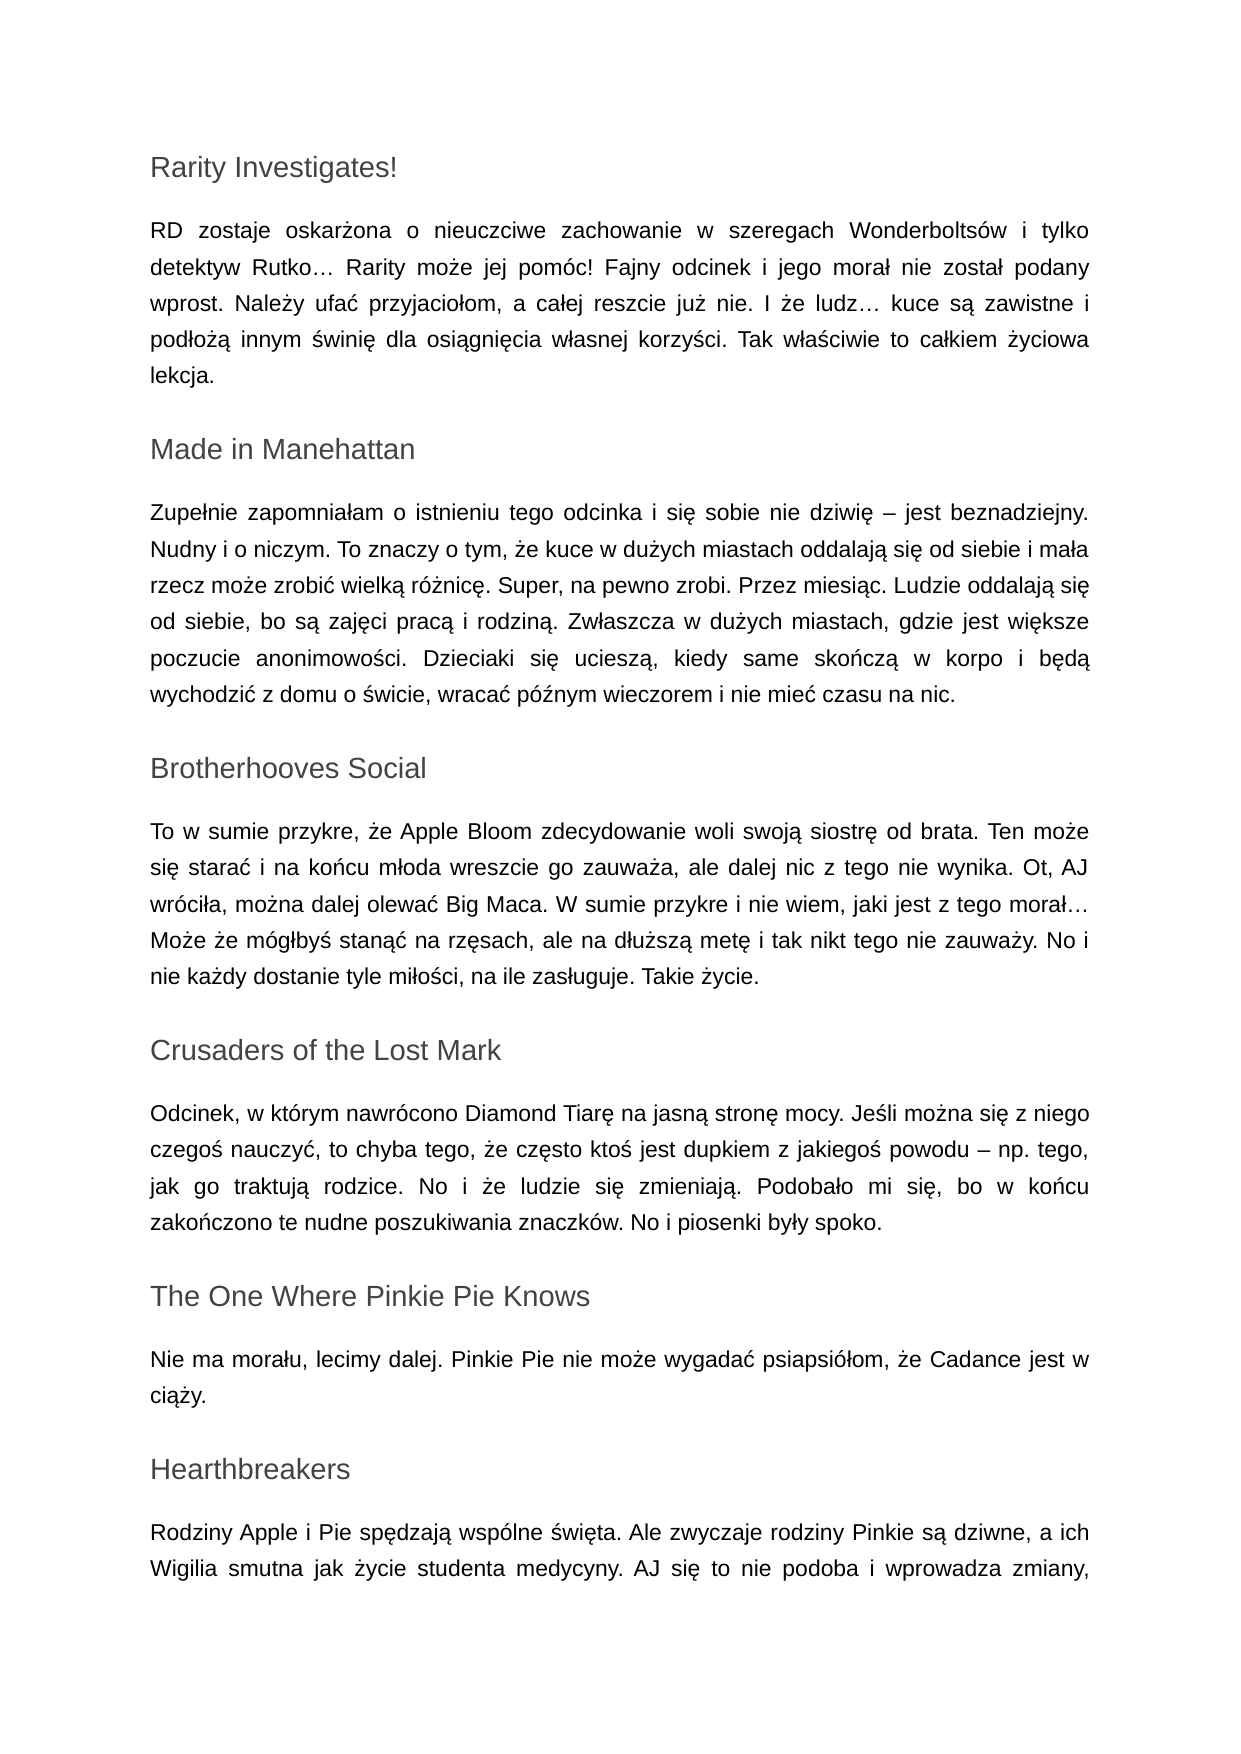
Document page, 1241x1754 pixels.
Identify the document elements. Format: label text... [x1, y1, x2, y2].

subtitle The One Where Pinkie Pie Knows [150, 1279, 1090, 1312]
subtitle Rarity Investigates! [150, 150, 1090, 183]
subtitle Brotherhooves Social [150, 751, 1090, 784]
subtitle Hearthbreakers [150, 1452, 1090, 1485]
text To w sumie przykre, że Apple Bloom zdecydowanie woli swoją siostrę od brata. Ten może się starać i na końcu młoda wreszcie go zauważa, ale dalej nic z tego nie wynika. Ot, AJ wróciła, można dalej olewać Big Maca. W sumie przykre i nie wiem, jaki jest z tego morał… Może że mógłbyś stanąć na rzęsach, ale na dłuższą metę i tak nikt tego nie zauważy. No i nie każdy dostanie tyle miłości, na ile zasługuje. Takie życie. [150, 818, 1090, 989]
subtitle Crusaders of the Lost Mark [150, 1033, 1090, 1066]
text Rodziny Apple i Pie spędzają wspólne święta. Ale zwyczaje rodziny Pinkie są dziwne, a ich Wigilia smutna jak życie studenta medycyny. AJ się to nie podoba i wprowadza zmiany, [150, 1519, 1090, 1582]
text RD zostaje oskarżona o nieuczciwe zachowanie w szeregach Wonderboltsów i tylko detektyw Rutko… Rarity może jej pomóc! Fajny odcinek i jego morał nie został podany wprost. Należy ufać przyjaciołom, a całej reszcie już nie. I że ludz… kuce są zawistne i podłożą innym świnię dla osiągnięcia własnej korzyści. Tak właściwie to całkiem życiowa lekcja. [150, 217, 1090, 389]
text Odcinek, w którym nawrócono Diamond Tiarę na jasną stronę mocy. Jeśli można się z niego czegoś nauczyć, to chyba tego, że często ktoś jest dupkiem z jakiegoś powodu – np. tego, jak go traktują rodzice. No i że ludzie się zmieniają. Podobało mi się, bo w końcu zakończono te nudne poszukiwania znaczków. No i piosenki były spoko. [150, 1100, 1090, 1235]
subtitle Made in Manehattan [150, 432, 1090, 466]
text Nie ma morału, lecimy dalej. Pinkie Pie nie może wygadać psiapsiółom, że Cadance jest w ciąży. [150, 1346, 1090, 1408]
text Zupełnie zapomniałam o istnieniu tego odcinka i się sobie nie dziwię – jest beznadziejny. Nudny i o niczym. To znaczy o tym, że kuce w dużych miastach oddalają się od siebie i mała rzecz może zrobić wielką różnicę. Super, na pewno zrobi. Przez miesiąc. Ludzie oddalają się od siebie, bo są zajęci pracą i rodziną. Zwłaszcza w dużych miastach, gdzie jest większe poczucie anonimowości. Dzieciaki się ucieszą, kiedy same skończą w korpo i będą wychodzić z domu o świcie, wracać późnym wieczorem i nie mieć czasu na nic. [150, 499, 1090, 707]
